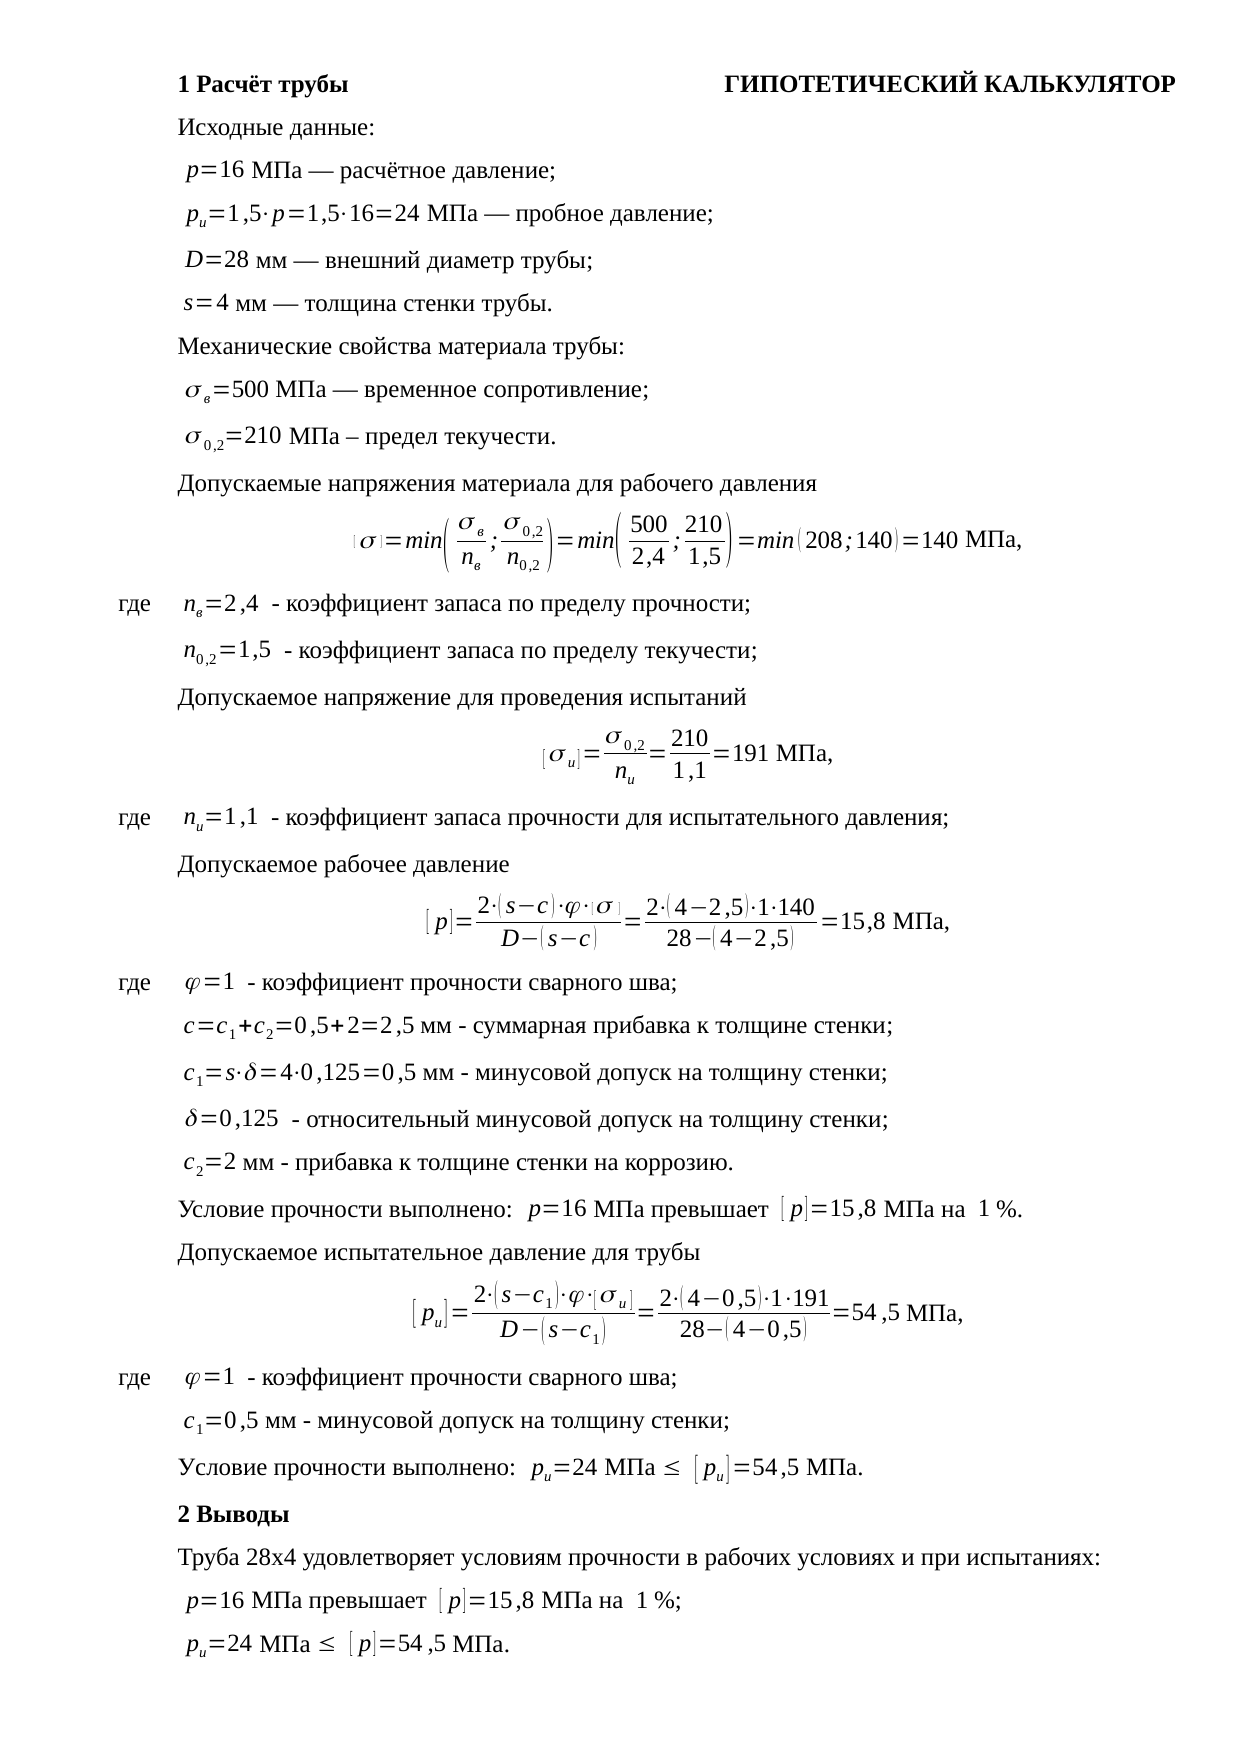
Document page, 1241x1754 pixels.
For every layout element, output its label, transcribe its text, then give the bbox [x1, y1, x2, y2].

text МПа, [118, 1280, 1181, 1347]
text МПа — пробное давление; [118, 198, 1181, 231]
subtitle 2 Выводы [118, 1499, 1181, 1528]
text Допускаемые напряжения материала для рабочего давления [118, 468, 1181, 497]
text Допускаемое напряжение для проведения испытаний [118, 682, 1181, 711]
text Допускаемое рабочее давление [118, 849, 1181, 877]
text где - коэффициент прочности сварного шва; мм - суммарная прибавка к толщине стенки; мм - минусовой допуск на толщину стенки; - относительный минусовой допуск на толщину стенки; мм - прибавка к толщине стенки на коррозию. [118, 967, 1181, 1179]
subtitle 1 Расчёт трубы ГИПОТЕТИЧЕСКИЙ КАЛЬКУЛЯТОР [118, 69, 1181, 97]
text МПа, [118, 725, 1181, 788]
text Механические свойства материала трубы: [118, 331, 1181, 360]
text МПа, [118, 511, 1181, 574]
text МПа – предел текучести. [118, 421, 1181, 453]
text МПа превышает МПа на %; [118, 1586, 1181, 1614]
text Условие прочности выполнено: МПаМПа. [118, 1452, 1181, 1485]
text МПа — расчётное давление; [118, 155, 1181, 184]
text Условие прочности выполнено: МПа превышает МПа на %. [118, 1194, 1181, 1223]
text где - коэффициент запаса по пределу прочности; - коэффициент запаса по пределу текучести; [118, 588, 1181, 667]
text где - коэффициент запаса прочности для испытательного давления; [118, 802, 1181, 834]
text где - коэффициент прочности сварного шва; мм - минусовой допуск на толщину стенки; [118, 1362, 1181, 1438]
text МПа — временное сопротивление; [118, 374, 1181, 407]
text МПа, [118, 892, 1181, 952]
text мм — внешний диаметр трубы; [118, 245, 1181, 274]
text Исходные данные: [118, 112, 1181, 141]
text мм — толщина стенки трубы. [118, 288, 1181, 317]
text Допускаемое испытательное давление для трубы [118, 1237, 1181, 1266]
text Труба 28x4 удовлетворяет условиям прочности в рабочих условиях и при испытаниях: [118, 1542, 1181, 1571]
text МПаМПа. [118, 1629, 1181, 1661]
